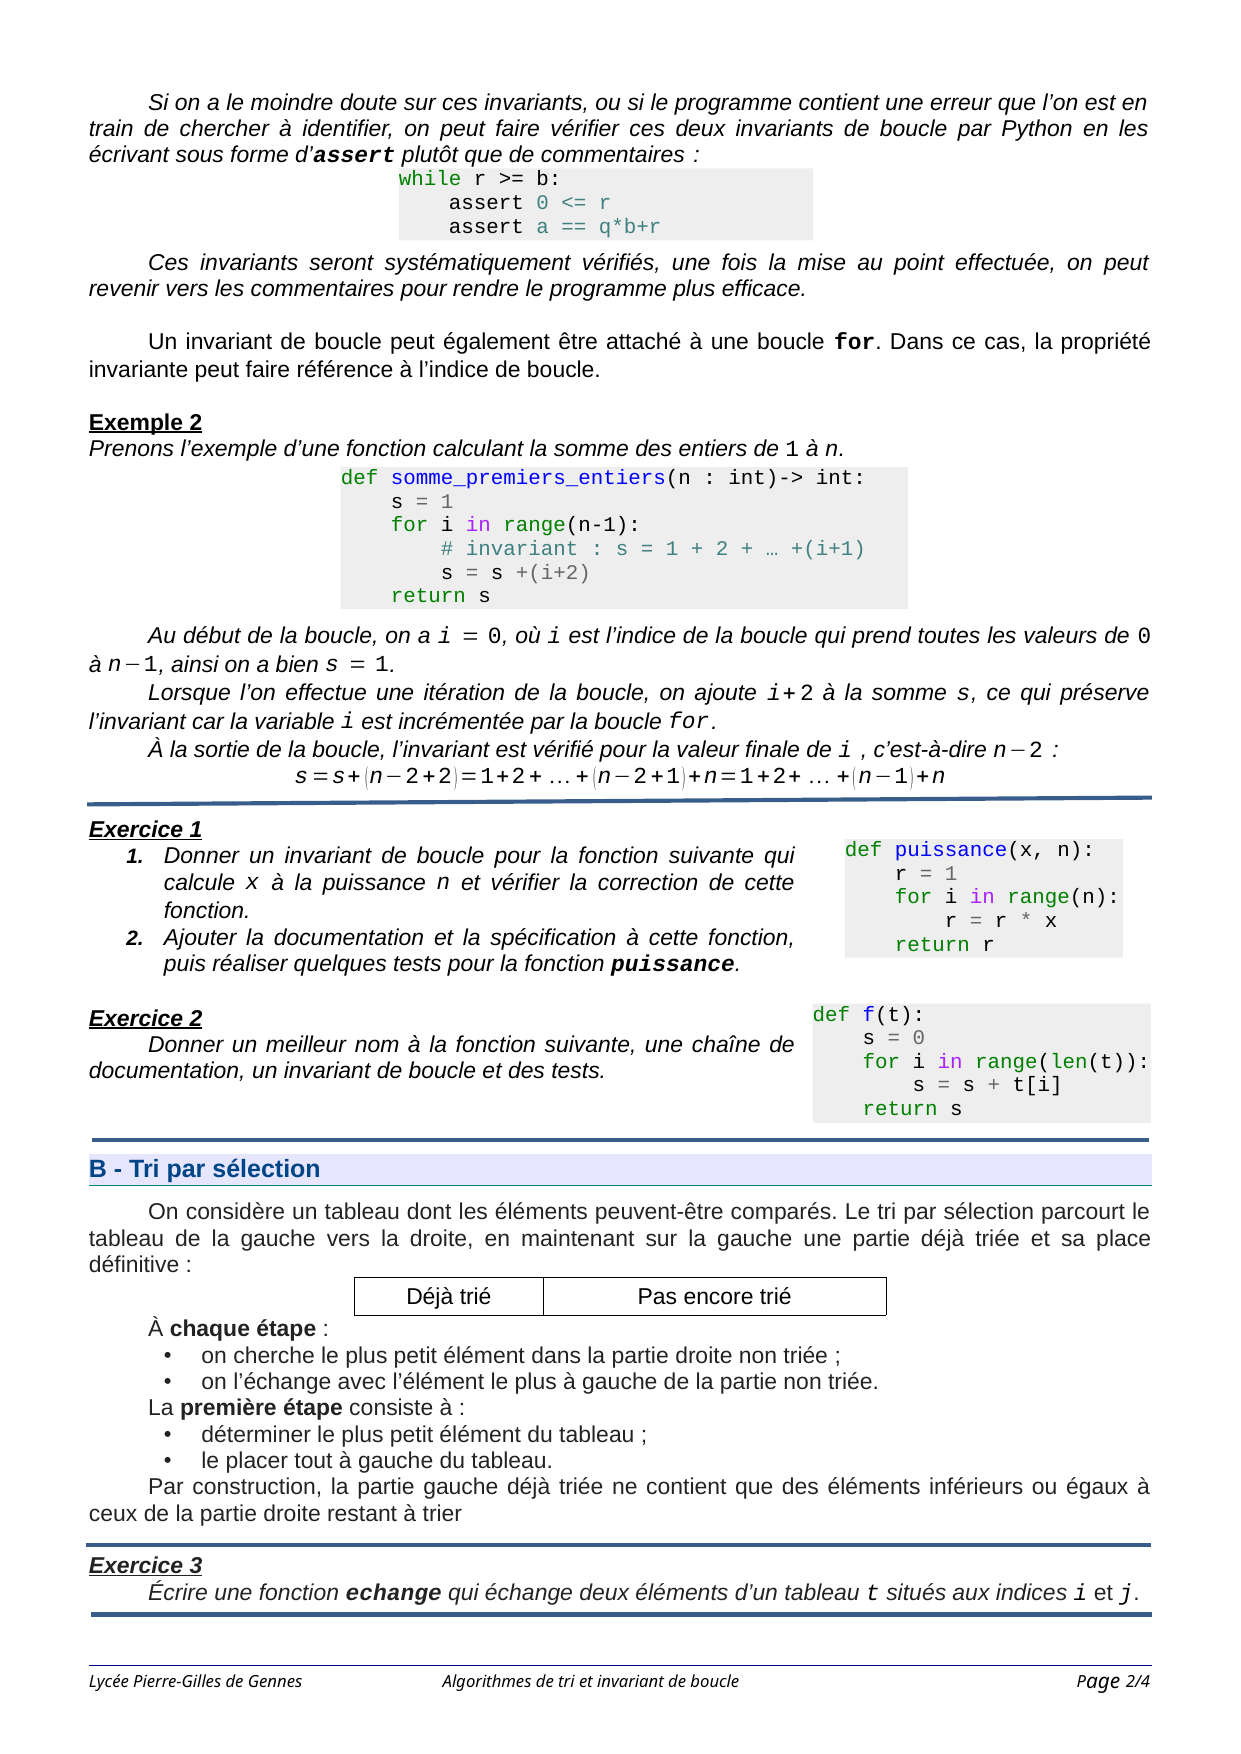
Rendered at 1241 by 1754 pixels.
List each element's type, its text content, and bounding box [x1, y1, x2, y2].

table_header Déjà trié [355, 1278, 543, 1315]
list Donner un invariant de boucle pour la fonction suivante qui calcule à la puissance et vérifier la correction de cette fonction. [126, 842, 797, 923]
list on cherche le plus petit élément dans la partie droite non triée ; [164, 1342, 1152, 1368]
text Donner un meilleur nom à la fonction suivante, une chaîne de documentation, un invariant de boucle et des tests. [89, 1031, 797, 1083]
text La première étape consiste à : [89, 1394, 1152, 1421]
text Exercice 1 [89, 816, 797, 842]
text Lorsque l’on effectue une itération de la boucle, on ajoute à la somme , ce qui préserve l’invariant car la variable est incrémentée par la boucle . [89, 679, 1152, 736]
text Prenons l’exemple d’une fonction calculant la somme des entiers de à . [89, 435, 1152, 464]
text Un invariant de boucle peut également être attaché à une boucle for. Dans ce cas, la propriété invariante peut faire référence à l’indice de boucle. [89, 328, 1152, 382]
text Par construction, la partie gauche déjà triée ne contient que des éléments inférieurs ou égaux à ceux de la partie droite restant à trier [89, 1473, 1152, 1526]
text Écrire une fonction echange qui échange deux éléments d’un tableau situés aux indices et . [89, 1579, 1152, 1607]
text À chaque étape : [89, 1315, 1152, 1342]
text Ces invariants seront systématiquement vérifiés, une fois la mise au point effectuée, on peut revenir vers les commentaires pour rendre le programme plus efficace. [89, 249, 1152, 301]
text Exercice 3 [89, 1552, 1152, 1579]
text Exercice 2 [89, 1004, 797, 1031]
list Ajouter la documentation et la spécification à cette fonction, puis réaliser quelques tests pour la fonction puissance. [126, 923, 797, 978]
subtitle Tri par sélection [89, 1154, 1152, 1185]
list on l’échange avec l’élément le plus à gauche de la partie non triée. [164, 1368, 1152, 1394]
text Au début de la boucle, on a , où est l’indice de la boucle qui prend toutes les valeurs de à , ainsi on a bien . [89, 622, 1152, 679]
list le placer tout à gauche du tableau. [164, 1447, 1152, 1473]
text À la sortie de la boucle, l’invariant est vérifié pour la valeur finale de , c’est-à-dire : [89, 736, 1152, 765]
table_header Pas encore trié [544, 1278, 886, 1315]
text Exemple 2 [89, 409, 1152, 435]
text On considère un tableau dont les éléments peuvent-être comparés. Le tri par sélection parcourt le tableau de la gauche vers la droite, en maintenant sur la gauche une partie déjà triée et sa place définitive : [89, 1198, 1152, 1277]
text Si on a le moindre doute sur ces invariants, ou si le programme contient une erreur que l’on est en train de chercher à identifier, on peut faire vérifier ces deux invariants de boucle par Python en les écrivant sous forme d’assert plutôt que de commentaires : [89, 88, 1152, 169]
list déterminer le plus petit élément du tableau ; [164, 1421, 1152, 1447]
